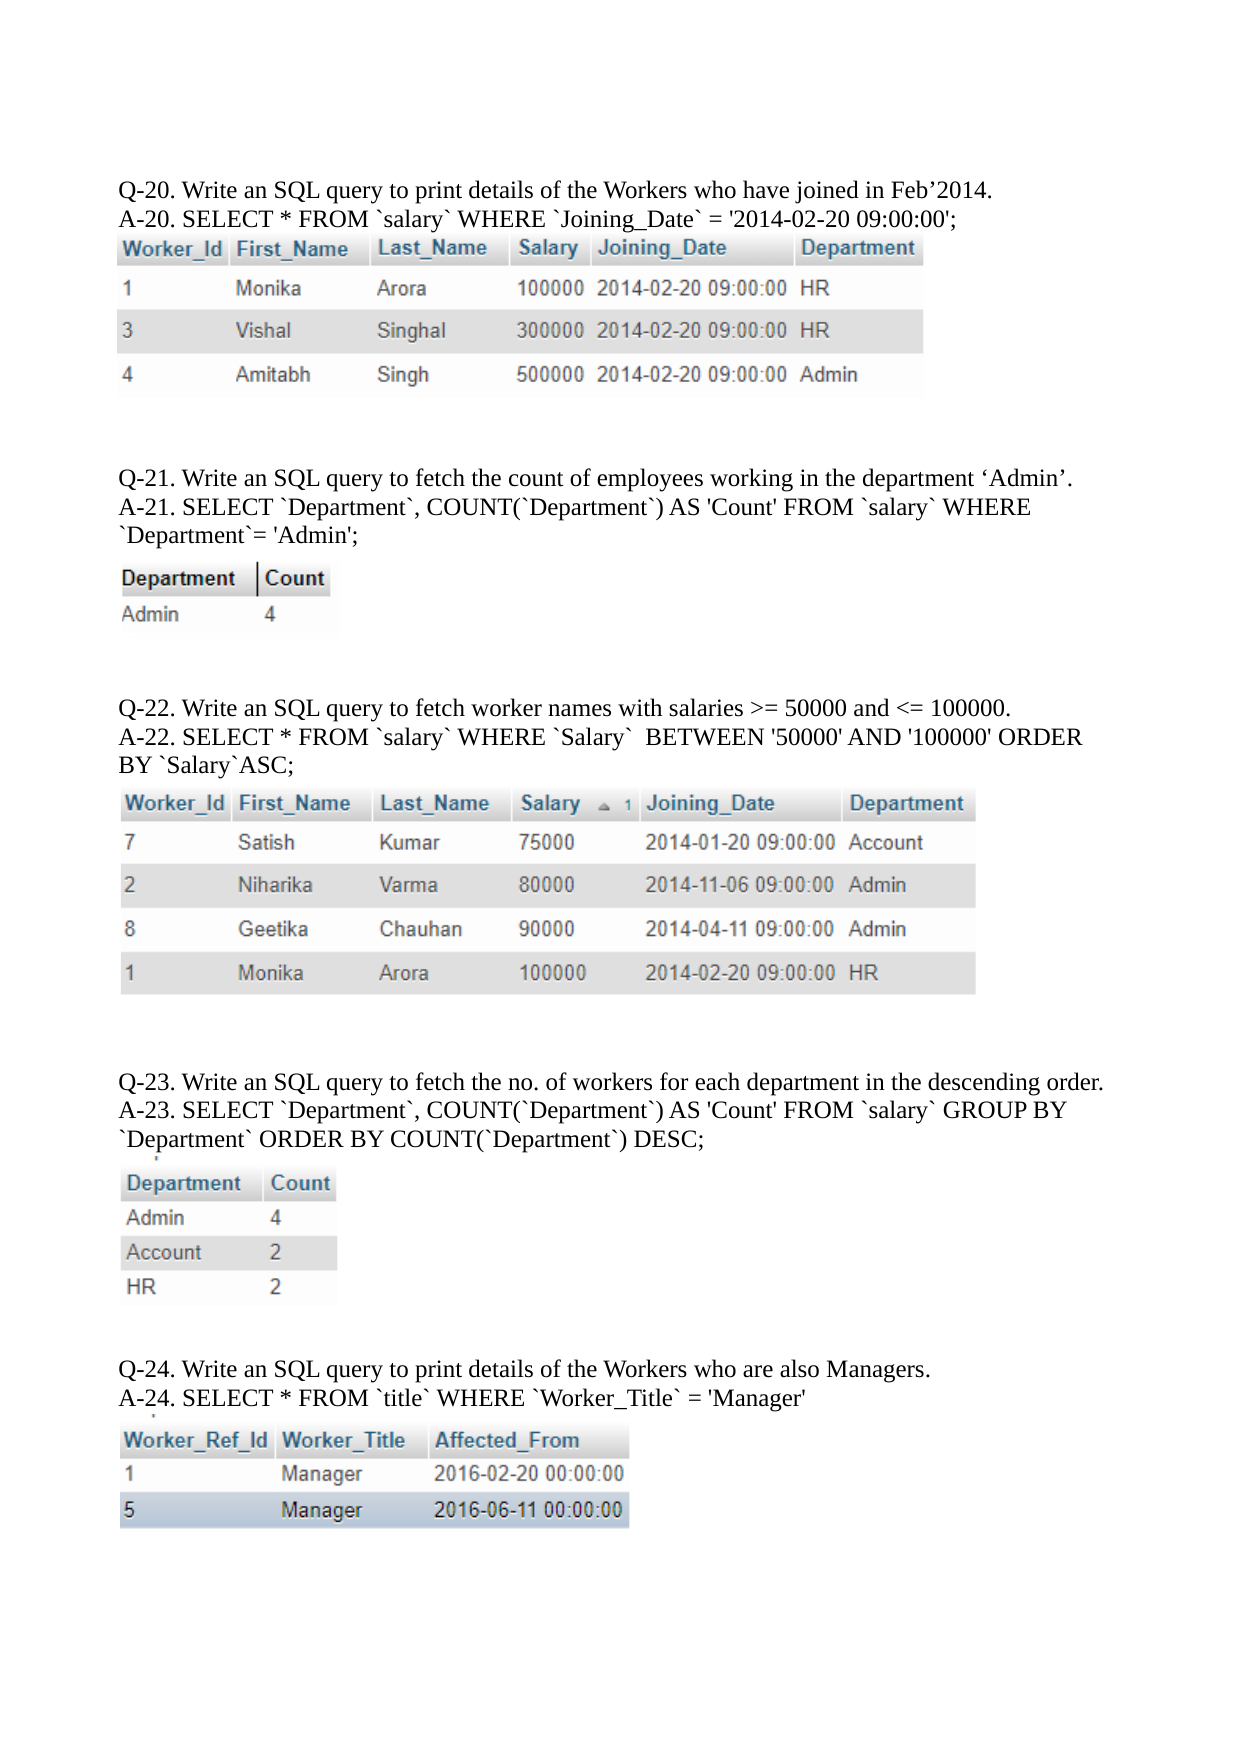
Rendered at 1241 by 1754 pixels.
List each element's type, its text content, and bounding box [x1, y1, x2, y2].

text Q-21. Write an SQL query to fetch the count of employees working in the department ‘Admin’. [118, 463, 1122, 492]
picture [120, 1414, 630, 1543]
text Q-24. Write an SQL query to print details of the Workers who are also Managers. [118, 1354, 1122, 1383]
text Q-22. Write an SQL query to fetch worker names with salaries >= 50000 and <= 100000. [118, 693, 1122, 722]
picture [120, 787, 976, 1001]
text A-24. SELECT * FROM `title` WHERE `Worker_Title` = 'Manager' [118, 1383, 1122, 1412]
picture [122, 559, 340, 639]
text A-21. SELECT `Department`, COUNT(`Department`) AS 'Count' FROM `salary` WHERE `Department`= 'Admin'; [118, 492, 1122, 549]
picture [117, 233, 924, 404]
text A-23. SELECT `Department`, COUNT(`Department`) AS 'Count' FROM `salary` GROUP BY `Department` ORDER BY COUNT(`Department`) DESC; [118, 1096, 1122, 1153]
text A-22. SELECT * FROM `salary` WHERE `Salary` BETWEEN '50000' AND '100000' ORDER BY `Salary`ASC; [118, 722, 1122, 779]
text Q-20. Write an SQL query to print details of the Workers who have joined in Feb’2014. [118, 176, 1122, 204]
text Q-23. Write an SQL query to fetch the no. of workers for each department in the descending order. [118, 1067, 1122, 1096]
text A-20. SELECT * FROM `salary` WHERE `Joining_Date` = '2014-02-20 09:00:00'; [118, 204, 1122, 233]
picture [118, 1156, 338, 1318]
